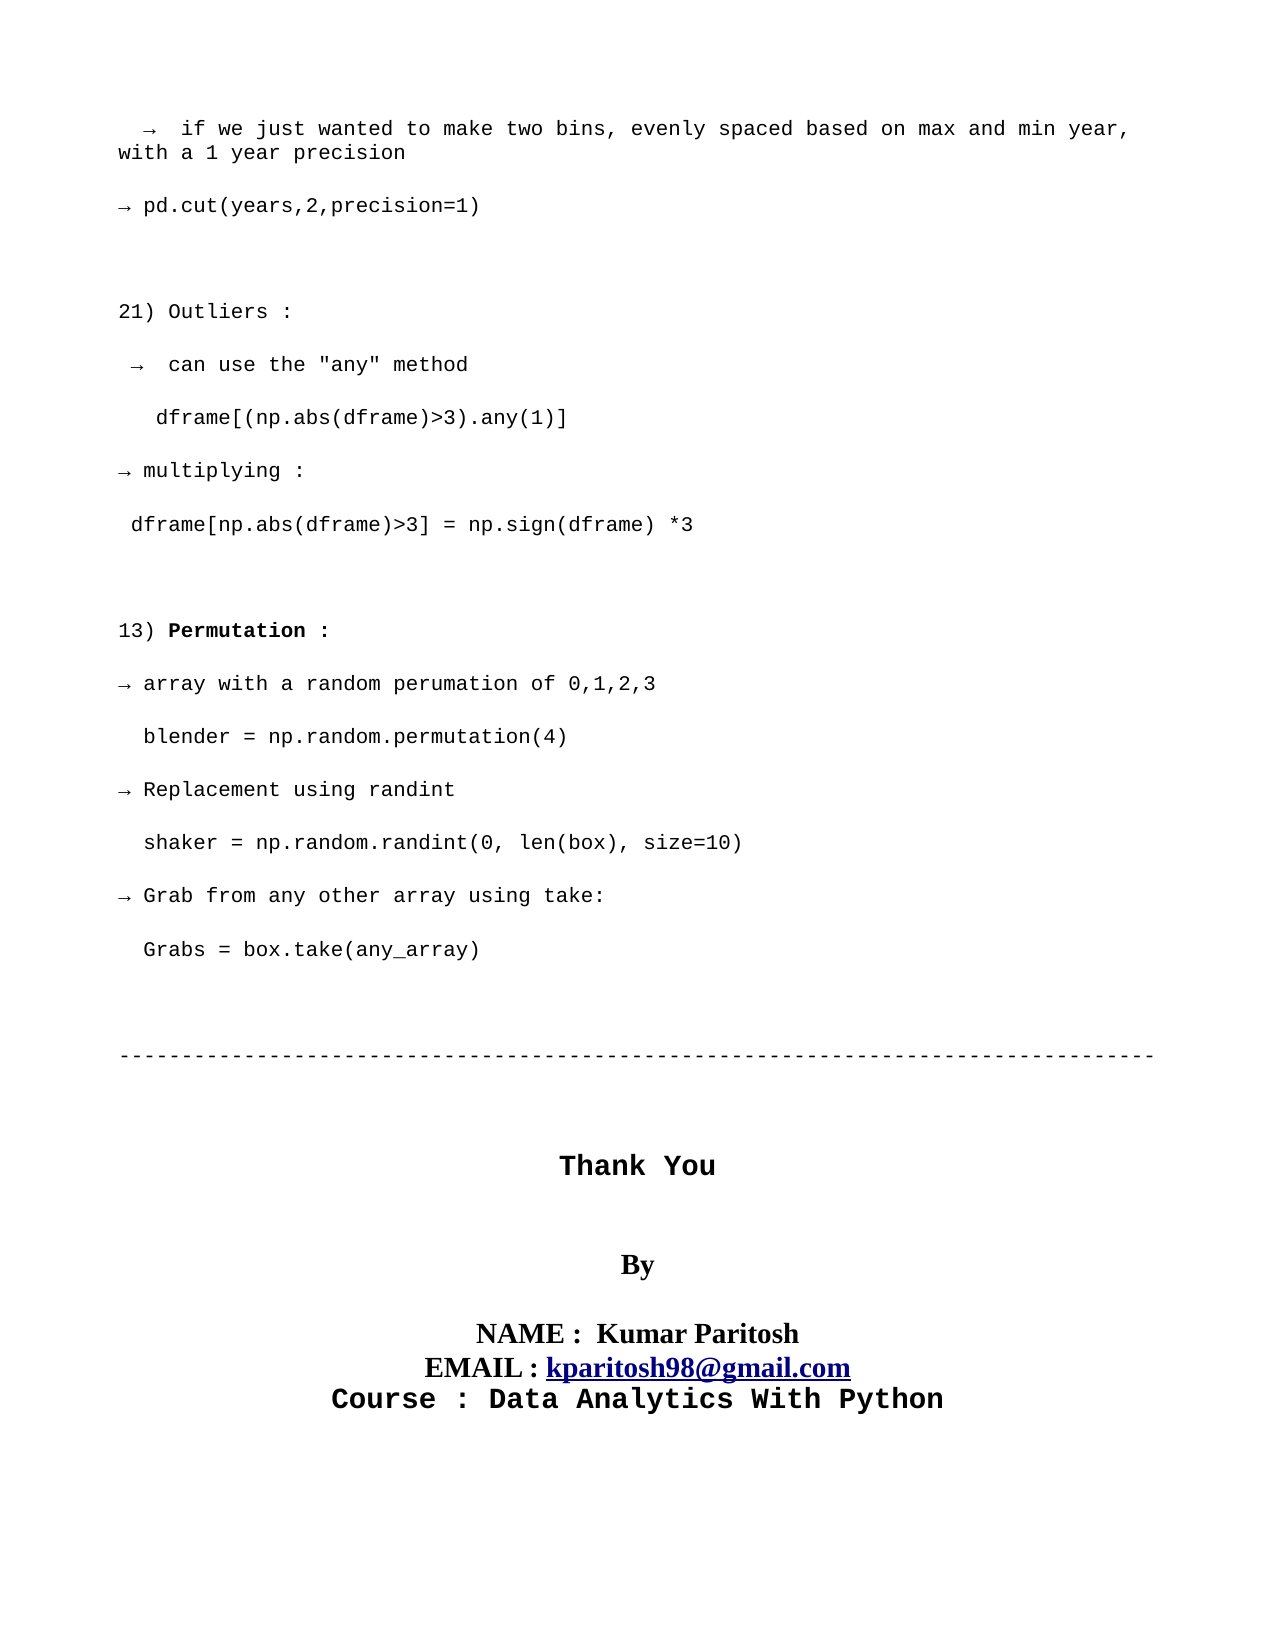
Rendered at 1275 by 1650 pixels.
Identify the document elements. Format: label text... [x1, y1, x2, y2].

text By [118, 1247, 1157, 1281]
text 21) Outliers : [118, 301, 1157, 325]
text 13) Permutation : [118, 620, 1157, 643]
text dframe[(np.abs(dframe)>3).any(1)] [118, 407, 1157, 431]
text ----------------------------------------------------------------------------------- [118, 1045, 1157, 1068]
text → pd.cut(years,2,precision=1) [118, 195, 1157, 218]
text Grabs = box.take(any_array) [118, 939, 1157, 962]
text NAME : Kumar Paritosh [118, 1317, 1157, 1350]
text Course : Data Analytics With Python [118, 1384, 1157, 1417]
text shaker = np.random.randint(0, len(box), size=10) [118, 832, 1157, 856]
text blender = np.random.permutation(4) [118, 726, 1157, 750]
text → Replacement using randint [118, 779, 1157, 803]
text dframe[np.abs(dframe)>3] = np.sign(dframe) *3 [118, 514, 1157, 537]
text → array with a random perumation of 0,1,2,3 [118, 673, 1157, 697]
text → can use the "any" method [118, 354, 1157, 378]
text → Grab from any other array using take: [118, 886, 1157, 909]
text Thank You [118, 1151, 1157, 1184]
text → multiplying : [118, 461, 1157, 484]
text → if we just wanted to make two bins, evenly spaced based on max and min year, with a 1 year precision [118, 118, 1157, 165]
text EMAIL : kparitosh98@gmail.com [118, 1350, 1157, 1384]
